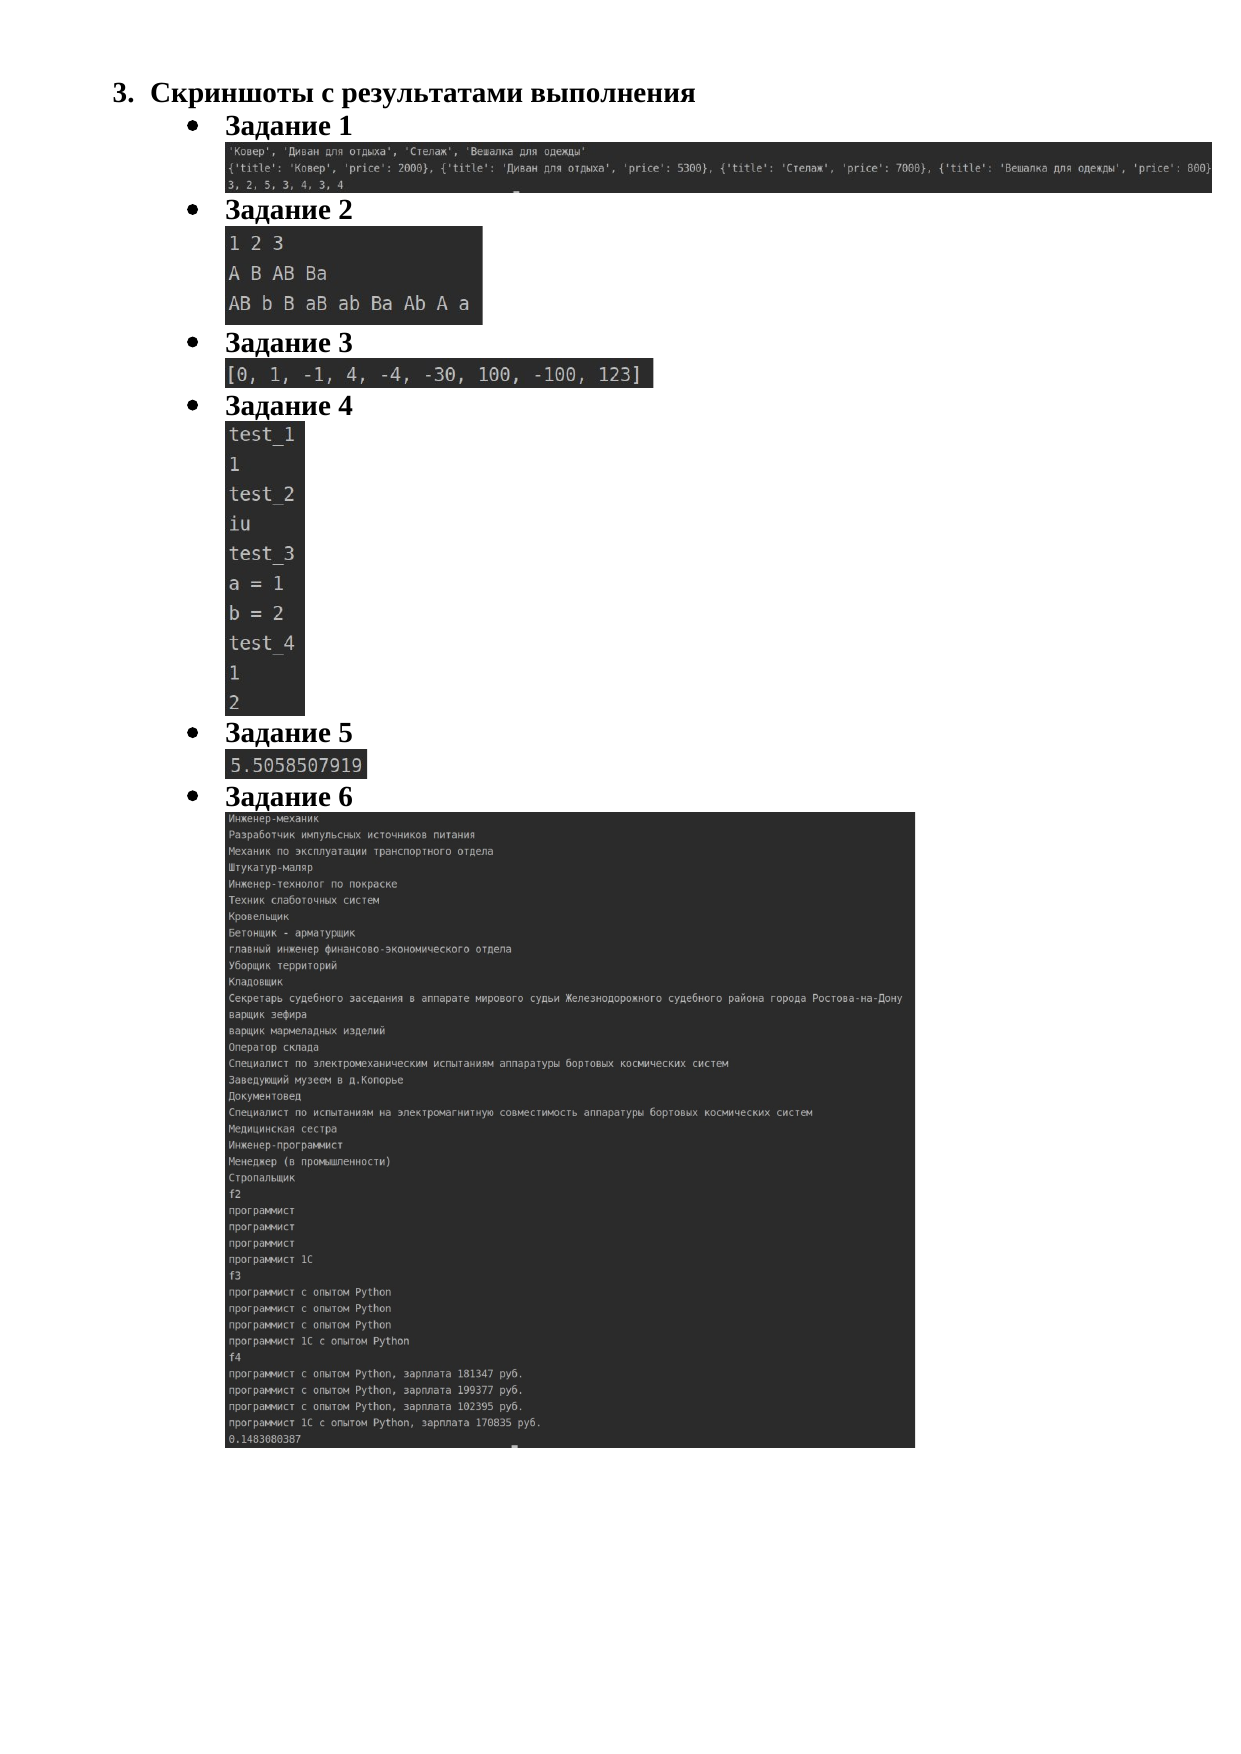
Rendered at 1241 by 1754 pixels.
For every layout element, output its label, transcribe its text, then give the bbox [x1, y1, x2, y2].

picture [225, 142, 1212, 193]
picture [225, 421, 305, 716]
list Скриншоты с результатами выполнения [112, 75, 1165, 108]
list Задание 2 [187, 192, 1165, 325]
list Задание 3 [187, 325, 1165, 388]
list Задание 5 [187, 716, 1165, 779]
picture [225, 226, 483, 325]
list Задание 1 [187, 108, 1165, 192]
picture [225, 749, 368, 779]
picture [225, 812, 916, 1448]
list Задание 4 [187, 388, 1165, 716]
list Задание 6 [187, 779, 1165, 1447]
picture [225, 358, 654, 388]
